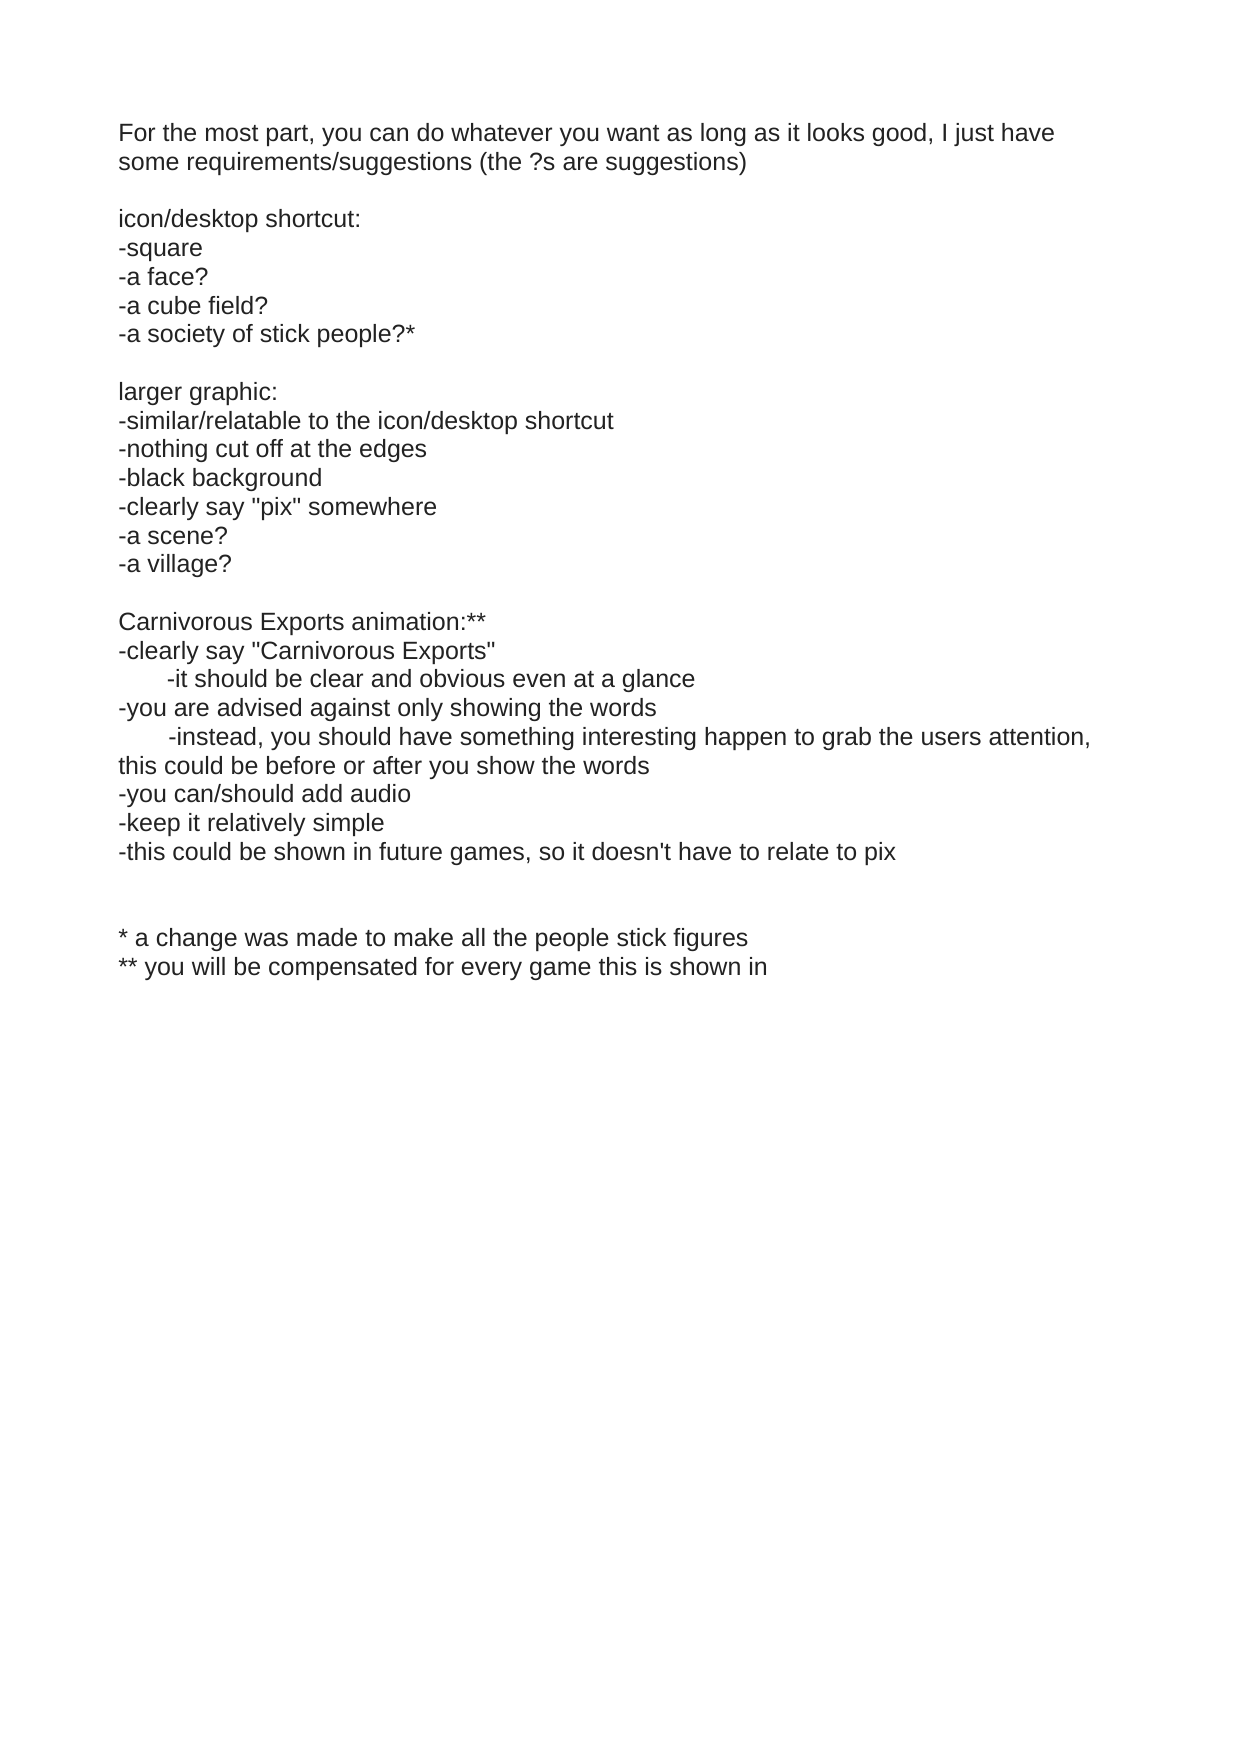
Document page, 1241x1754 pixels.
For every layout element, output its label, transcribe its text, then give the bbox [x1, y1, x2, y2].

text -a face? [118, 262, 1122, 291]
text -a scene? [118, 521, 1122, 549]
text -black background [118, 463, 1122, 492]
text -similar/relatable to the icon/desktop shortcut [118, 406, 1122, 434]
text -square [118, 233, 1122, 262]
text -instead, you should have something interesting happen to grab the users attention, this could be before or after you show the words [118, 722, 1122, 779]
text -you are advised against only showing the words [118, 693, 1122, 722]
text ** you will be compensated for every game this is shown in [118, 952, 1122, 981]
text -clearly say "pix" somewhere [118, 492, 1122, 521]
text For the most part, you can do whatever you want as long as it looks good, I just have some requirements/suggestions (the ?s are suggestions) [118, 118, 1122, 176]
text -this could be shown in future games, so it doesn't have to relate to pix [118, 837, 1122, 866]
text * a change was made to make all the people stick figures [118, 923, 1122, 952]
text Carnivorous Exports animation:** [118, 607, 1122, 636]
text icon/desktop shortcut: [118, 204, 1122, 233]
text -a cube field? [118, 291, 1122, 319]
text larger graphic: [118, 377, 1122, 406]
text -it should be clear and obvious even at a glance [118, 664, 1122, 693]
text -keep it relatively simple [118, 808, 1122, 837]
text -nothing cut off at the edges [118, 434, 1122, 463]
text -clearly say "Carnivorous Exports" [118, 636, 1122, 664]
text -you can/should add audio [118, 779, 1122, 808]
text -a society of stick people?* [118, 319, 1122, 348]
text -a village? [118, 549, 1122, 578]
